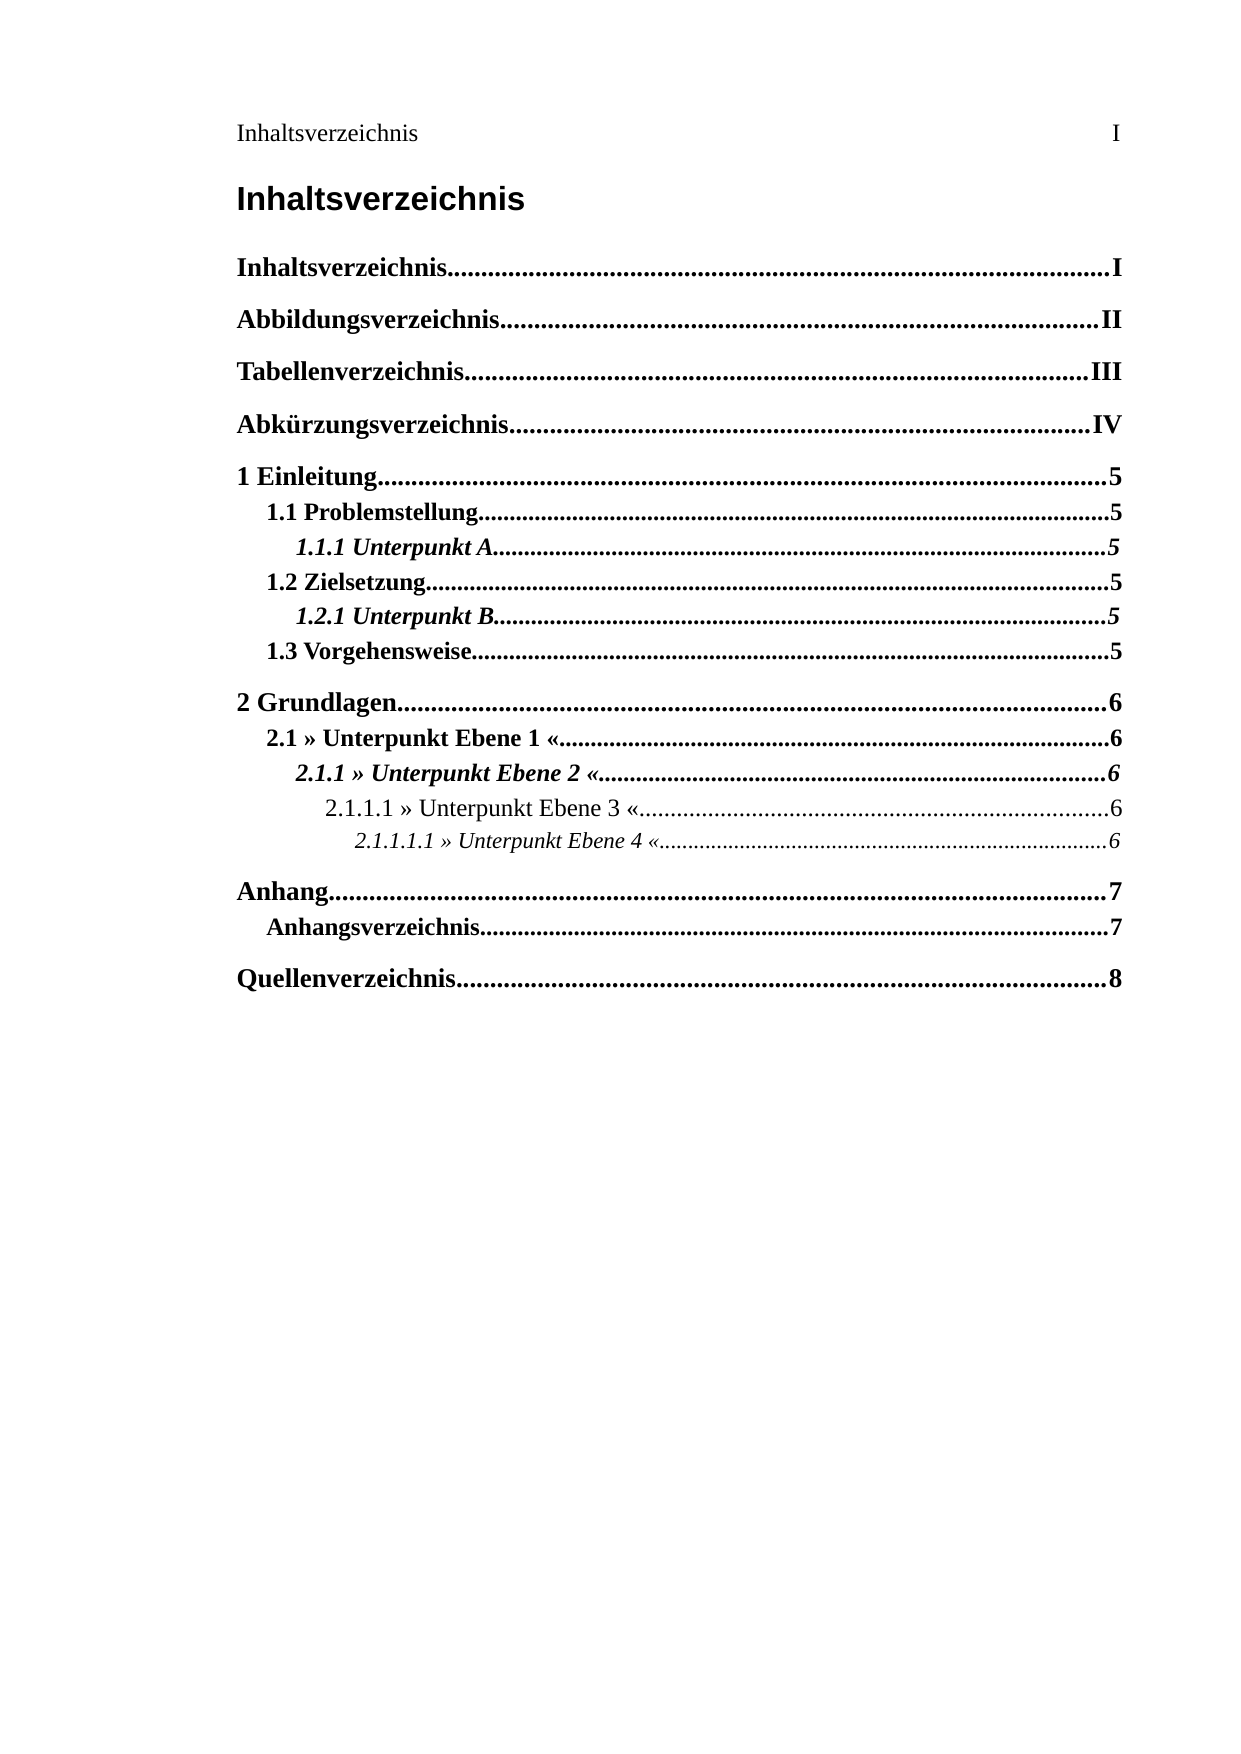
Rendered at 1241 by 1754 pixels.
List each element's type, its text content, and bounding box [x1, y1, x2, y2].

text Abbildungsverzeichnis II [236, 303, 1122, 334]
text 2.1.1.1 » Unterpunkt Ebene 3 « 6 [325, 793, 1122, 822]
text 2.1.1 » Unterpunkt Ebene 2 « 6 [296, 758, 1122, 787]
text 1.2.1 Unterpunkt B 5 [296, 601, 1122, 630]
subtitle Inhaltsverzeichnis [236, 179, 1122, 218]
text Quellenverzeichnis 8 [236, 962, 1122, 993]
text 1 Einleitung 5 [236, 460, 1122, 491]
text Tabellenverzeichnis III [236, 356, 1122, 387]
text 2.1.1.1.1 » Unterpunkt Ebene 4 « 6 [354, 828, 1122, 854]
text 2 Grundlagen 6 [236, 686, 1122, 717]
text Abkürzungsverzeichnis IV [236, 408, 1122, 439]
text 1.2 Zielsetzung 5 [266, 567, 1122, 595]
text 1.1.1 Unterpunkt A 5 [296, 532, 1122, 561]
text 1.3 Vorgehensweise 5 [266, 636, 1122, 665]
text Inhaltsverzeichnis I [236, 251, 1122, 282]
text Anhang 7 [236, 875, 1122, 906]
text 2.1 » Unterpunkt Ebene 1 « 6 [266, 723, 1122, 752]
text 1.1 Problemstellung 5 [266, 497, 1122, 526]
text Anhangsverzeichnis 7 [266, 912, 1122, 941]
